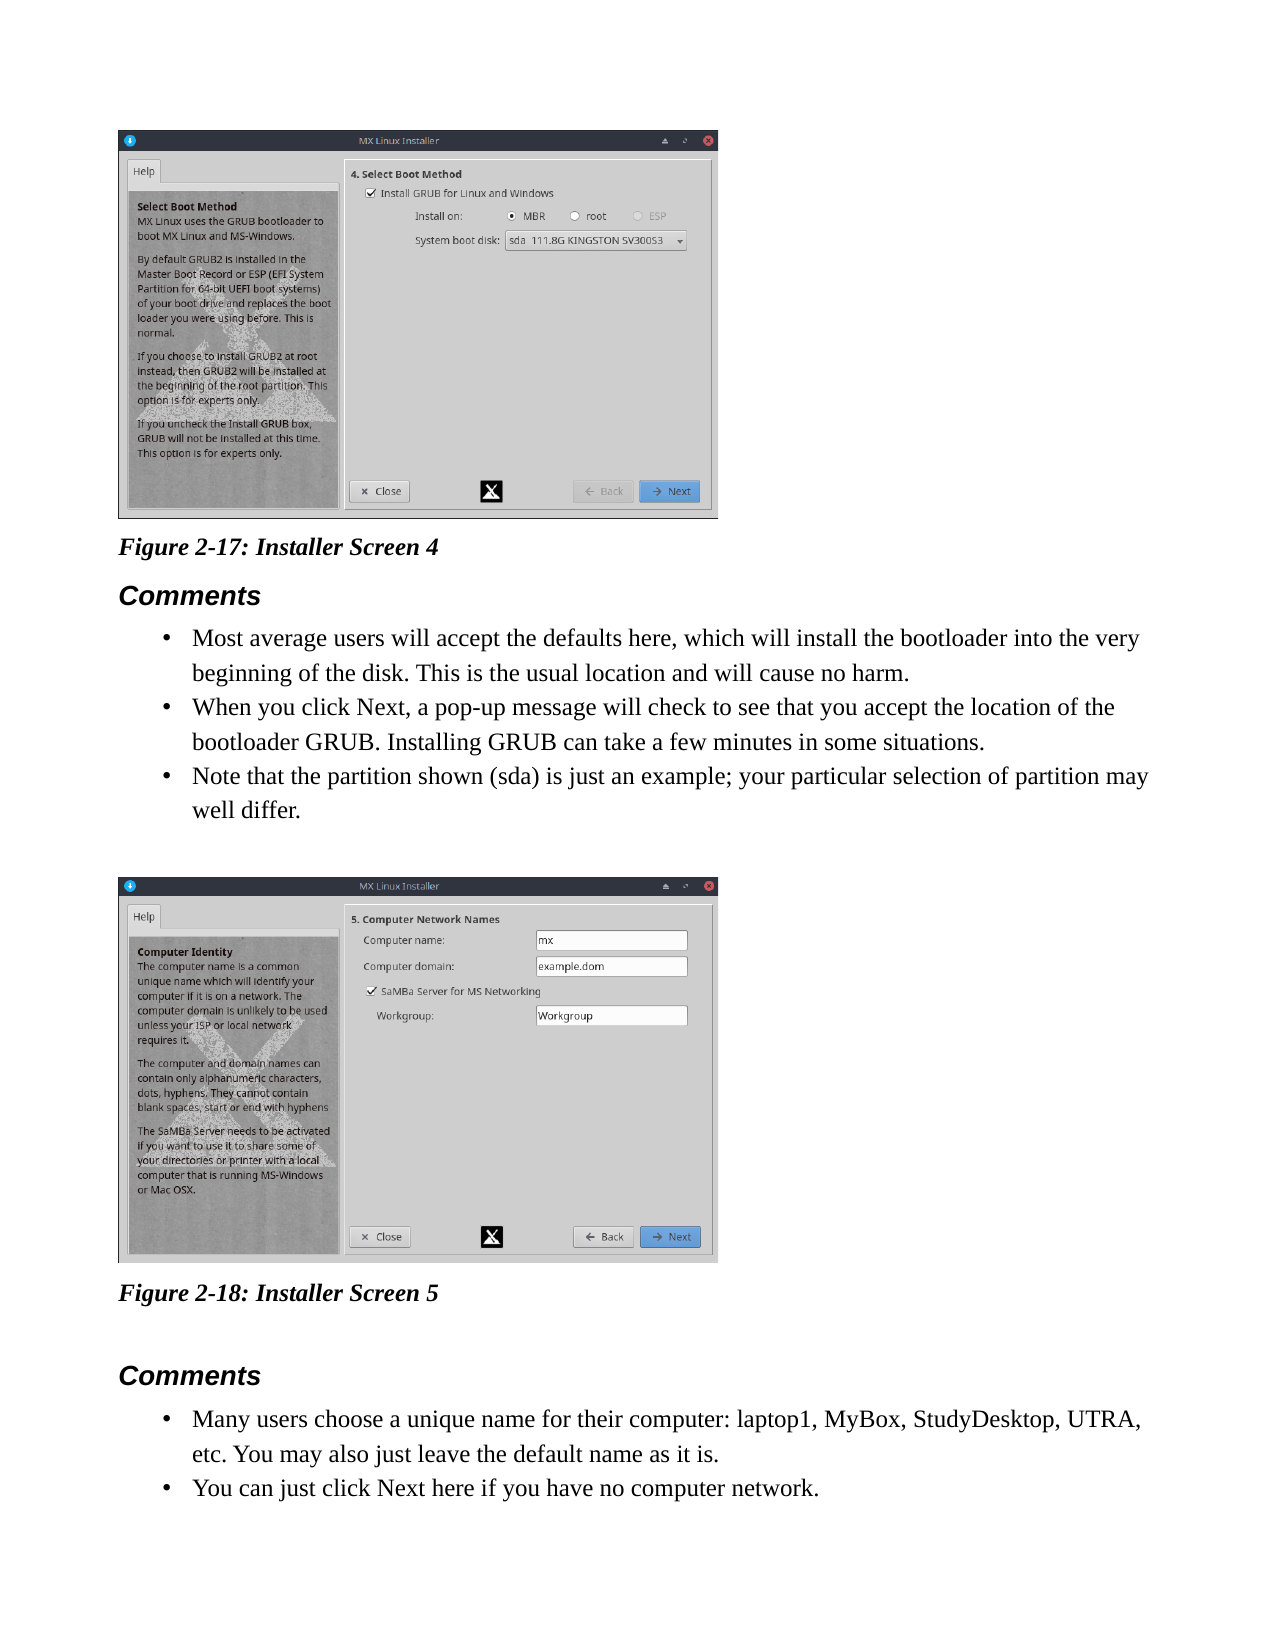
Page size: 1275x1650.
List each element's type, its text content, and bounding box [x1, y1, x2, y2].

text Figure 2-17: Installer Screen 4 [118, 532, 1157, 561]
list Note that the partition shown (sda) is just an example; your particular selection of partition may well differ. [162, 761, 1157, 824]
list When you click Next, a pop-up message will check to see that you accept the location of the bootloader GRUB. Installing GRUB can take a few minutes in some situations. [162, 692, 1157, 755]
picture [118, 877, 719, 1263]
subtitle Comments [118, 1360, 1157, 1392]
list You can just click Next here if you have no computer network. [162, 1473, 1157, 1502]
picture [118, 130, 719, 519]
text Figure 2-18: Installer Screen 5 [118, 1278, 1157, 1307]
subtitle Comments [118, 579, 1157, 611]
list Many users choose a unique name for their computer: laptop1, MyBox, StudyDesktop, UTRA, etc. You may also just leave the default name as it is. [162, 1404, 1157, 1467]
list Most average users will accept the defaults here, which will install the bootloader into the very beginning of the disk. This is the usual location and will cause no harm. [162, 623, 1157, 686]
